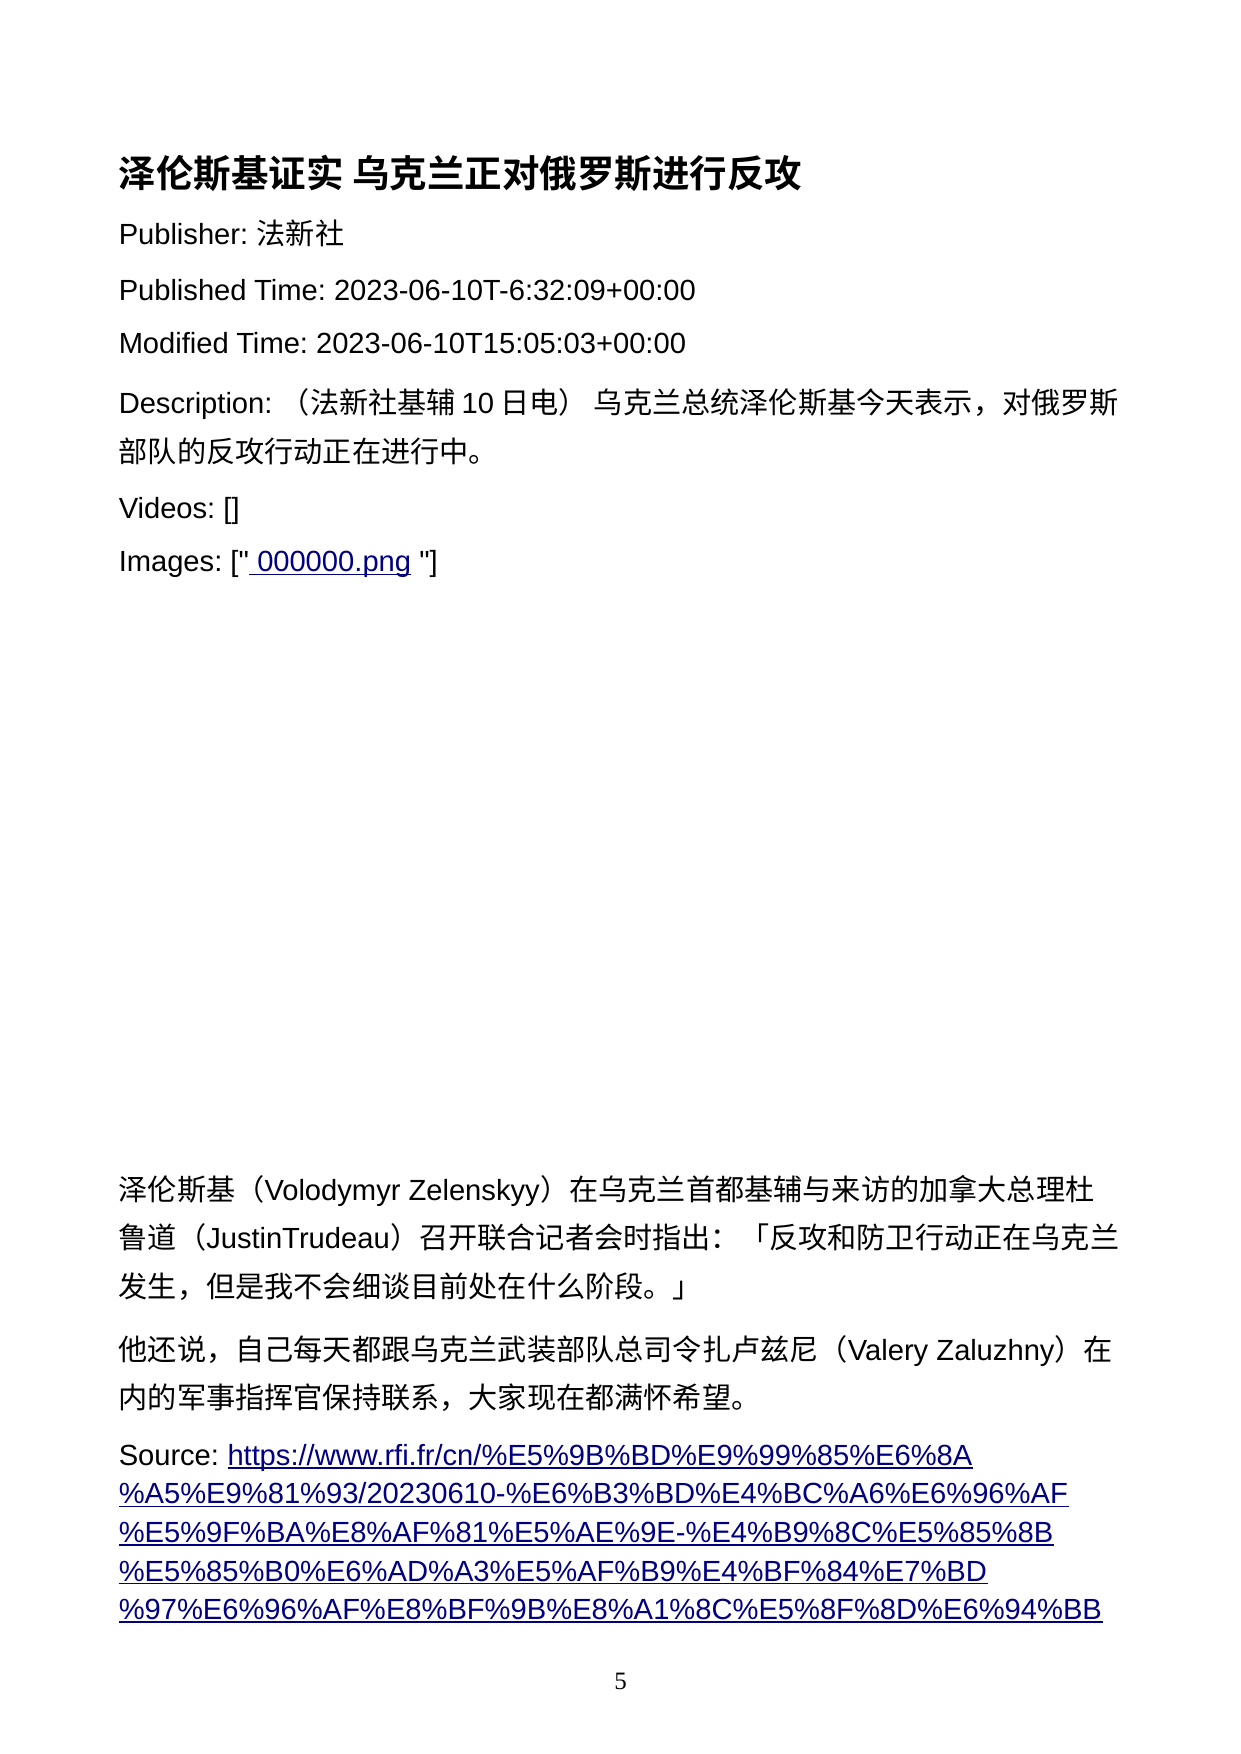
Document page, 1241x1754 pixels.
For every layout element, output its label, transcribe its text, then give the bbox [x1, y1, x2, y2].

subtitle 泽伦斯基证实 乌克兰正对俄罗斯进行反攻 [118, 143, 1122, 198]
text 泽伦斯基（Volodymyr Zelenskyy）在乌克兰首都基辅与来访的加拿大总理杜鲁道（JustinTrudeau）召开联合记者会时指出：「反攻和防卫行动正在乌克兰发生，但是我不会细谈目前处在什么阶段。」 [118, 1166, 1122, 1305]
text Publisher: 法新社 [118, 210, 1122, 253]
text Source: https://www.rfi.fr/cn/%E5%9B%BD%E9%99%85%E6%8A%A5%E9%81%93/20230610-%E6%B3%BD%E4%BC%A6%E6%96%AF%E5%9F%BA%E8%AF%81%E5%AE%9E-%E4%B9%8C%E5%85%8B%E5%85%B0%E6%AD%A3%E5%AF%B9%E4%BF%84%E7%BD%97%E6%96%AF%E8%BF%9B%E8%A1%8C%E5%8F%8D%E6%94%BB [118, 1438, 1122, 1626]
text Images: [" 000000.png "] [118, 544, 1122, 578]
text Published Time: 2023-06-10T-6:32:09+00:00 [118, 273, 1122, 307]
text Videos: [] [118, 491, 1122, 525]
text Modified Time: 2023-06-10T15:05:03+00:00 [118, 327, 1122, 360]
text 他还说，自己每天都跟乌克兰武装部队总司令扎卢兹尼（Valery Zaluzhny）在内的军事指挥官保持联系，大家现在都满怀希望。 [118, 1326, 1122, 1417]
text Description: （法新社基辅10日电） 乌克兰总统泽伦斯基今天表示，对俄罗斯部队的反攻行动正在进行中。 [118, 380, 1122, 471]
